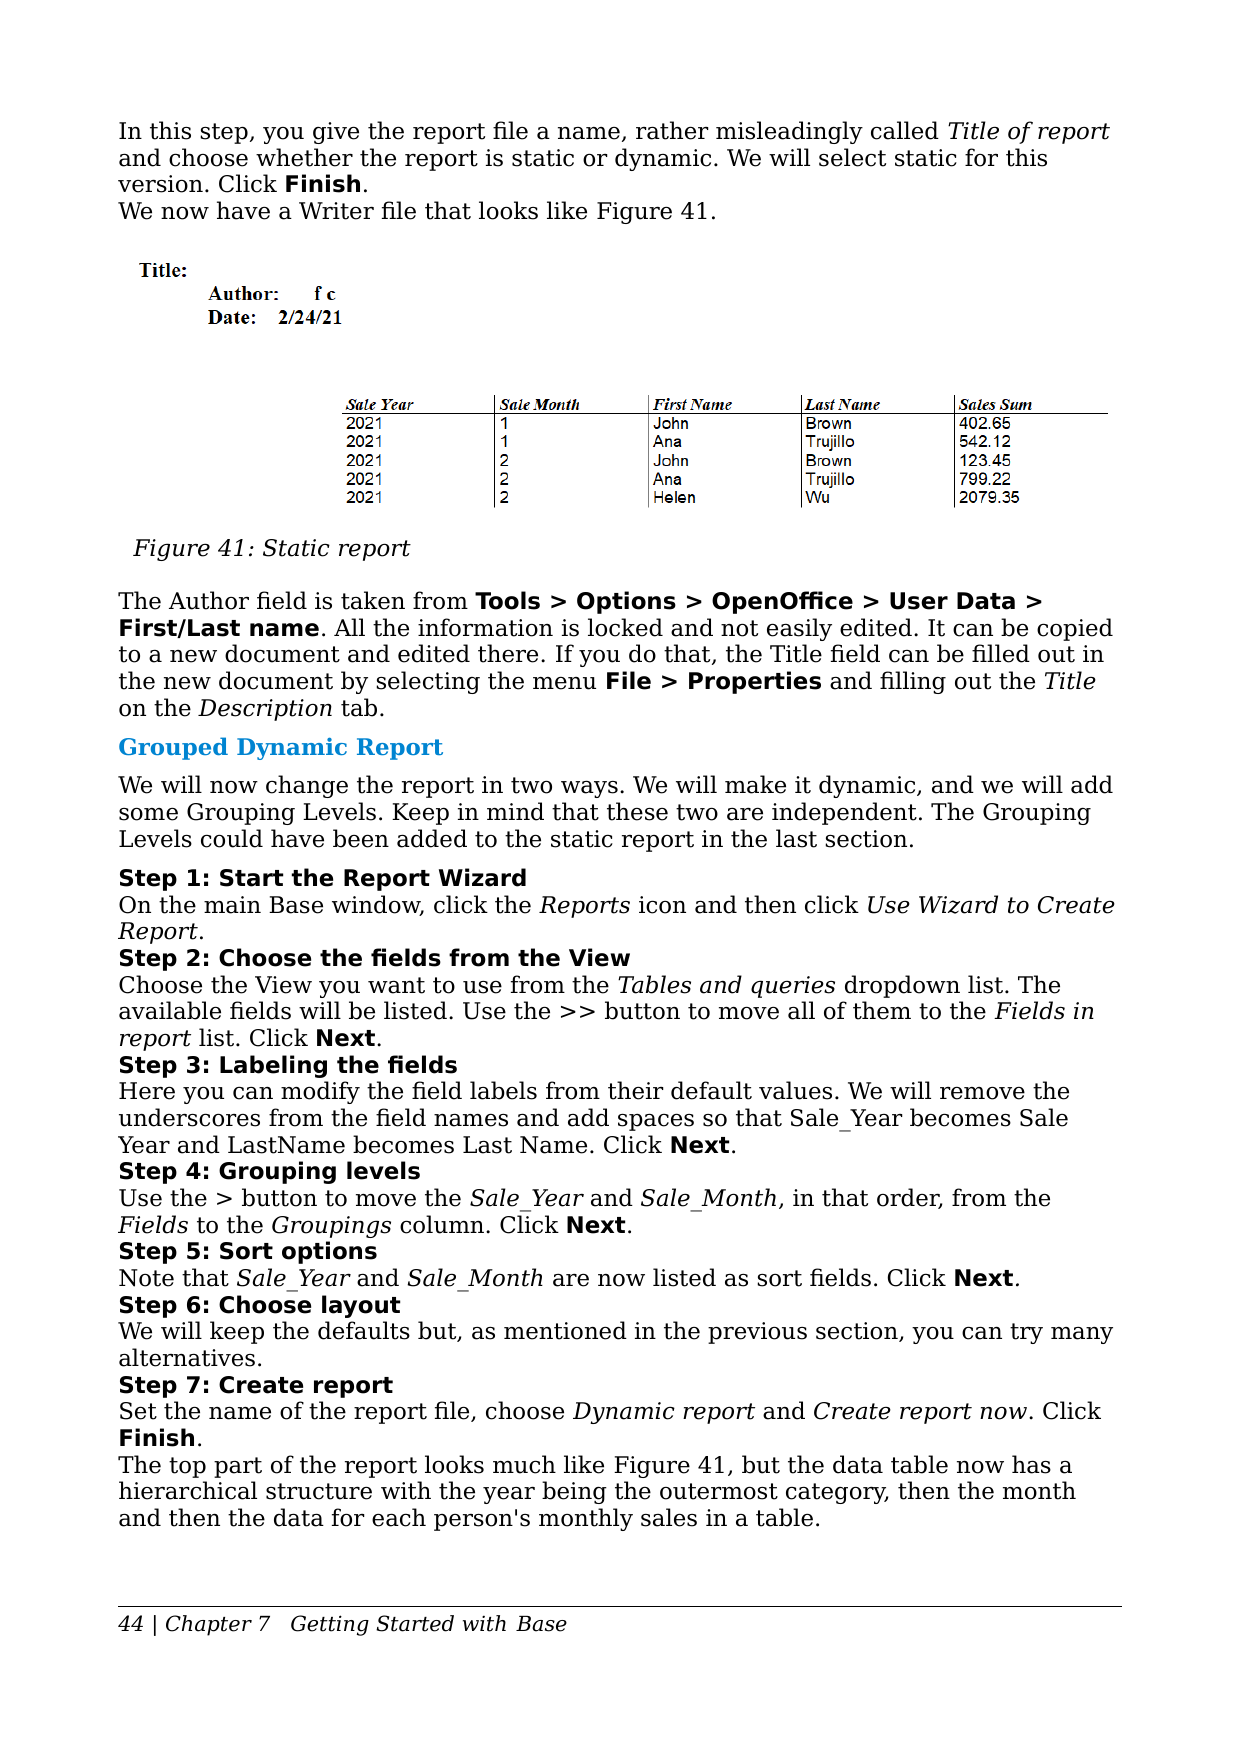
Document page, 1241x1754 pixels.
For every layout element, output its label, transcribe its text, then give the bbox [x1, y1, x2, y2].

text Step 5: Sort options [118, 1238, 1122, 1265]
subtitle Grouped Dynamic Report [118, 733, 1122, 760]
text The Author field is taken from Tools > Options > OpenOffice > User Data > First/Last name. All the information is locked and not easily edited. It can be copied to a new document and edited there. If you do that, the Title field can be filled out in the new document by selecting the menu File > Properties and filling out the Title on the Description tab. [118, 588, 1122, 722]
text Choose the View you want to use from the Tables and queries dropdown list. The available fields will be listed. Use the >> button to move all of them to the Fields in report list. Click Next. [118, 972, 1122, 1052]
text Step 1: Start the Report Wizard [118, 865, 1122, 892]
text On the main Base window, click the Reports icon and then click Use Wizard to Create Report. [118, 892, 1122, 945]
text Step 4: Grouping levels [118, 1158, 1122, 1185]
text Note that Sale_Year and Sale_Month are now listed as sort fields. Click Next. [118, 1265, 1122, 1292]
text We will now change the report in two ways. We will make it dynamic, and we will add some Grouping Levels. Keep in mind that these two are independent. The Grouping Levels could have been added to the static report in the last section. [118, 773, 1122, 853]
picture [125, 251, 1116, 535]
text We now have a Writer file that looks like Figure 41. [118, 198, 1122, 225]
text We will keep the defaults but, as mentioned in the previous section, you can try many alternatives. [118, 1318, 1122, 1372]
text Step 3: Labeling the fields [118, 1052, 1122, 1078]
text In this step, you give the report file a name, rather misleadingly called Title of report and choose whether the report is static or dynamic. We will select static for this version. Click Finish. [118, 118, 1122, 198]
text Figure 41: Static report [133, 535, 1107, 562]
text The top part of the report looks much like Figure 41, but the data table now has a hierarchical structure with the year being the outermost category, then the month and then the data for each person's monthly sales in a table. [118, 1452, 1122, 1532]
text Use the > button to move the Sale_Year and Sale_Month, in that order, from the Fields to the Groupings column. Click Next. [118, 1185, 1122, 1238]
text Step 7: Create report [118, 1372, 1122, 1398]
text Set the name of the report file, choose Dynamic report and Create report now. Click Finish. [118, 1398, 1122, 1452]
text Step 2: Choose the fields from the View [118, 945, 1122, 972]
text Step 6: Choose layout [118, 1292, 1122, 1318]
text Here you can modify the field labels from their default values. We will remove the underscores from the field names and add spaces so that Sale_Year becomes Sale Year and LastName becomes Last Name. Click Next. [118, 1078, 1122, 1158]
